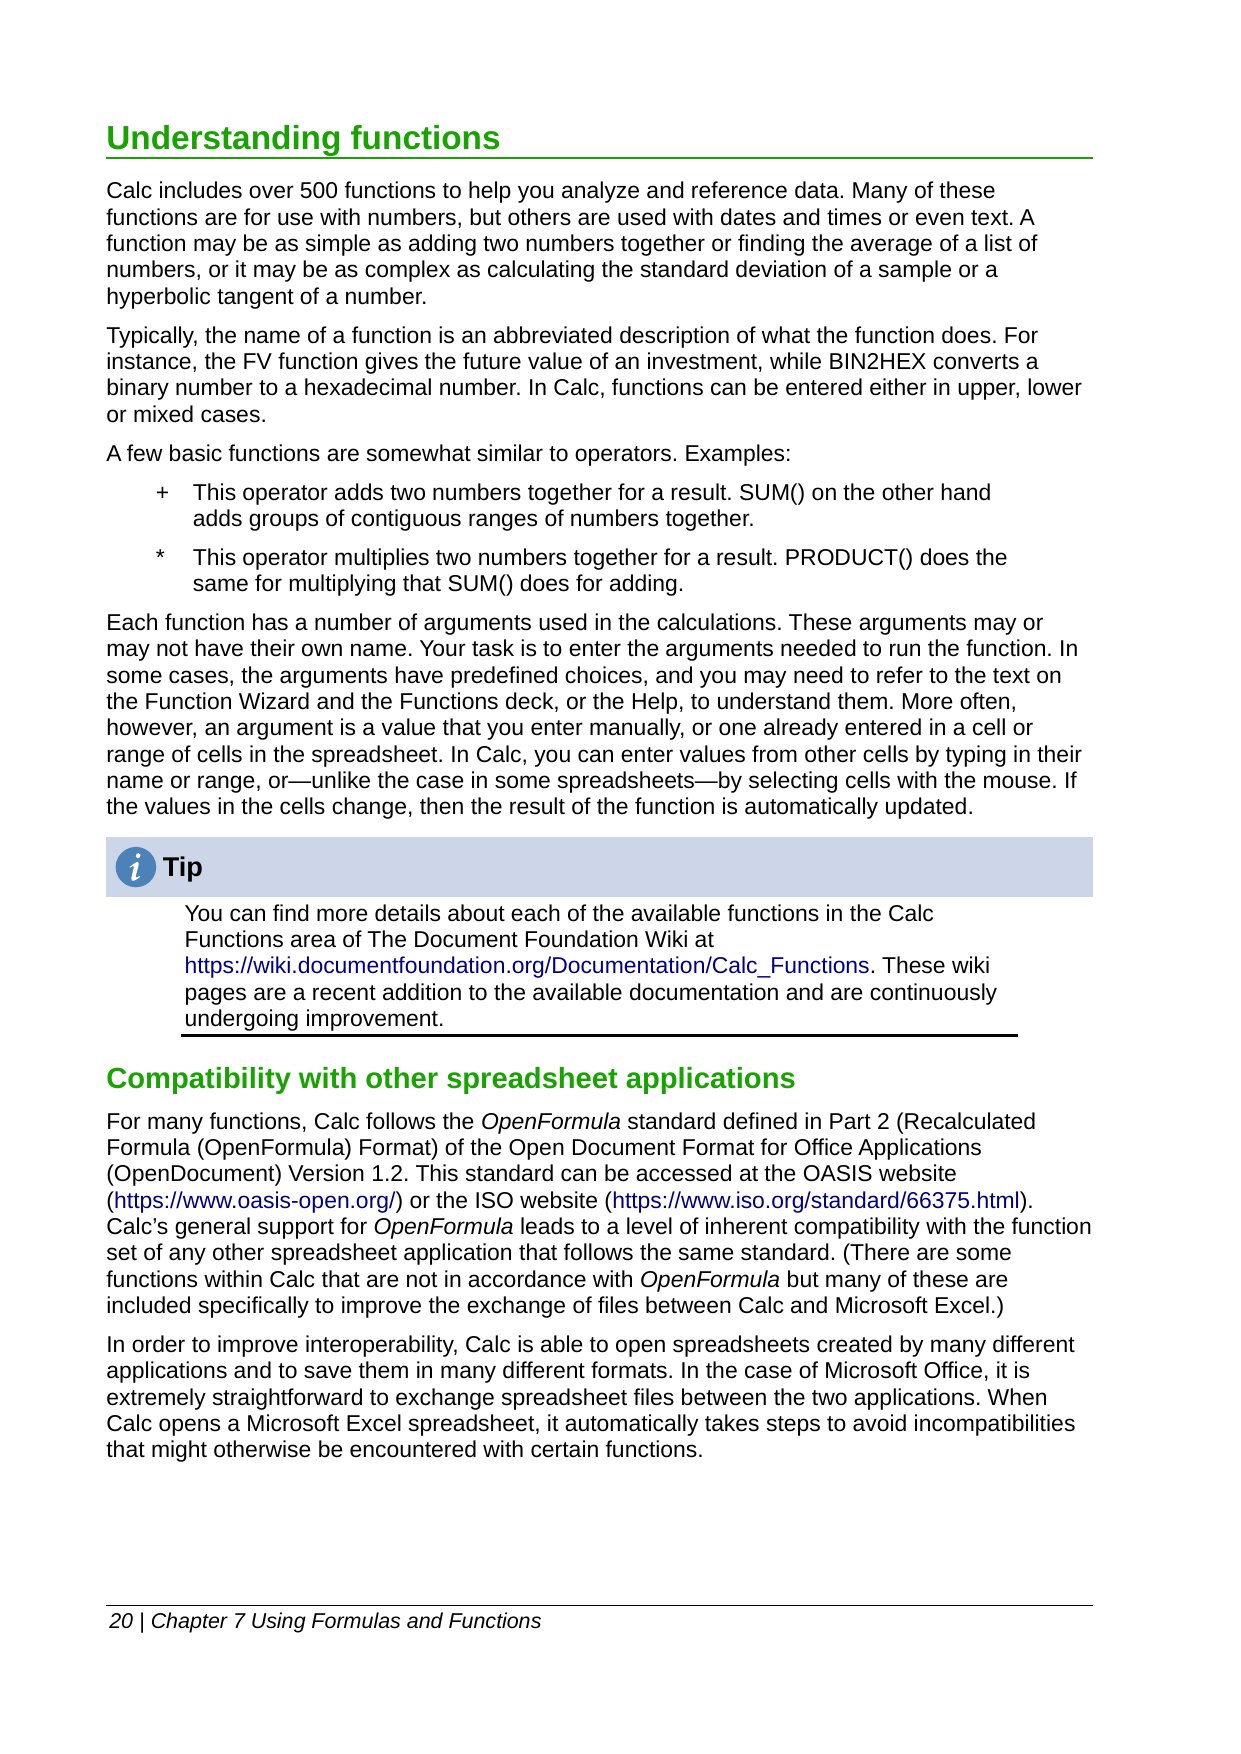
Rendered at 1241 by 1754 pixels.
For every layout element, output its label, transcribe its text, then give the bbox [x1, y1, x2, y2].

text Each function has a number of arguments used in the calculations. These arguments may or may not have their own name. Your task is to enter the arguments needed to run the function. In some cases, the arguments have predefined choices, and you may need to refer to the text on the Function Wizard and the Functions deck, or the Help, to understand them. More often, however, an argument is a value that you enter manually, or one already entered in a cell or range of cells in the spreadsheet. In Calc, you can enter values from other cells by typing in their name or range, or—unlike the case in some spreadsheets—by selecting cells with the mouse. If the values in the cells change, then the result of the function is automatically updated. [106, 609, 1093, 820]
subtitle Understanding functions [106, 118, 1093, 157]
text Calc includes over 500 functions to help you analyze and reference data. Many of these functions are for use with numbers, but others are used with dates and times or even text. A function may be as simple as adding two numbers together or finding the average of a list of numbers, or it may be as complex as calculating the standard deviation of a sample or a hyperbolic tangent of a number. [106, 177, 1093, 309]
text Typically, the name of a function is an abbreviated description of what the function does. For instance, the FV function gives the future value of an investment, while BIN2HEX converts a binary number to a hexadecimal number. In Calc, functions can be entered either in upper, lower or mixed cases. [106, 322, 1093, 427]
table_cell This operator multiplies two numbers together for a result. PRODUCT() does the same for multiplying that SUM() does for adding. [193, 544, 1043, 609]
table_header + [156, 479, 193, 544]
text For many functions, Calc follows the OpenFormula standard defined in Part 2 (Recalculated Formula (OpenFormula) Format) of the Open Document Format for Office Applications (OpenDocument) Version 1.2. This standard can be accessed at the OASIS website (https://www.oasis-open.org/) or the ISO website (https://www.iso.org/standard/66375.html). Calc’s general support for OpenFormula leads to a level of inherent compatibility with the function set of any other spreadsheet application that follows the same standard. (There are some functions within Calc that are not in accordance with OpenFormula but many of these are included specifically to improve the exchange of files between Calc and Microsoft Excel.) [106, 1108, 1093, 1318]
table_header This operator adds two numbers together for a result. SUM() on the other hand adds groups of contiguous ranges of numbers together. [193, 479, 1043, 544]
text You can find more details about each of the available functions in the Calc Functions area of The Document Foundation Wiki at https://wiki.documentfoundation.org/Documentation/Calc_Functions. These wiki pages are a recent addition to the available documentation and are continuously undergoing improvement. [181, 897, 1018, 1034]
table_cell * [156, 544, 193, 609]
subtitle Tip [106, 837, 1093, 897]
text In order to improve interoperability, Calc is able to open spreadsheets created by many different applications and to save them in many different formats. In the case of Microsoft Office, it is extremely straightforward to exchange spreadsheet files between the two applications. When Calc opens a Microsoft Excel spreadsheet, it automatically takes steps to avoid incompatibilities that might otherwise be encountered with certain functions. [106, 1331, 1093, 1463]
text A few basic functions are somewhat similar to operators. Examples: [106, 439, 1093, 466]
subtitle Compatibility with other spreadsheet applications [106, 1062, 1093, 1095]
